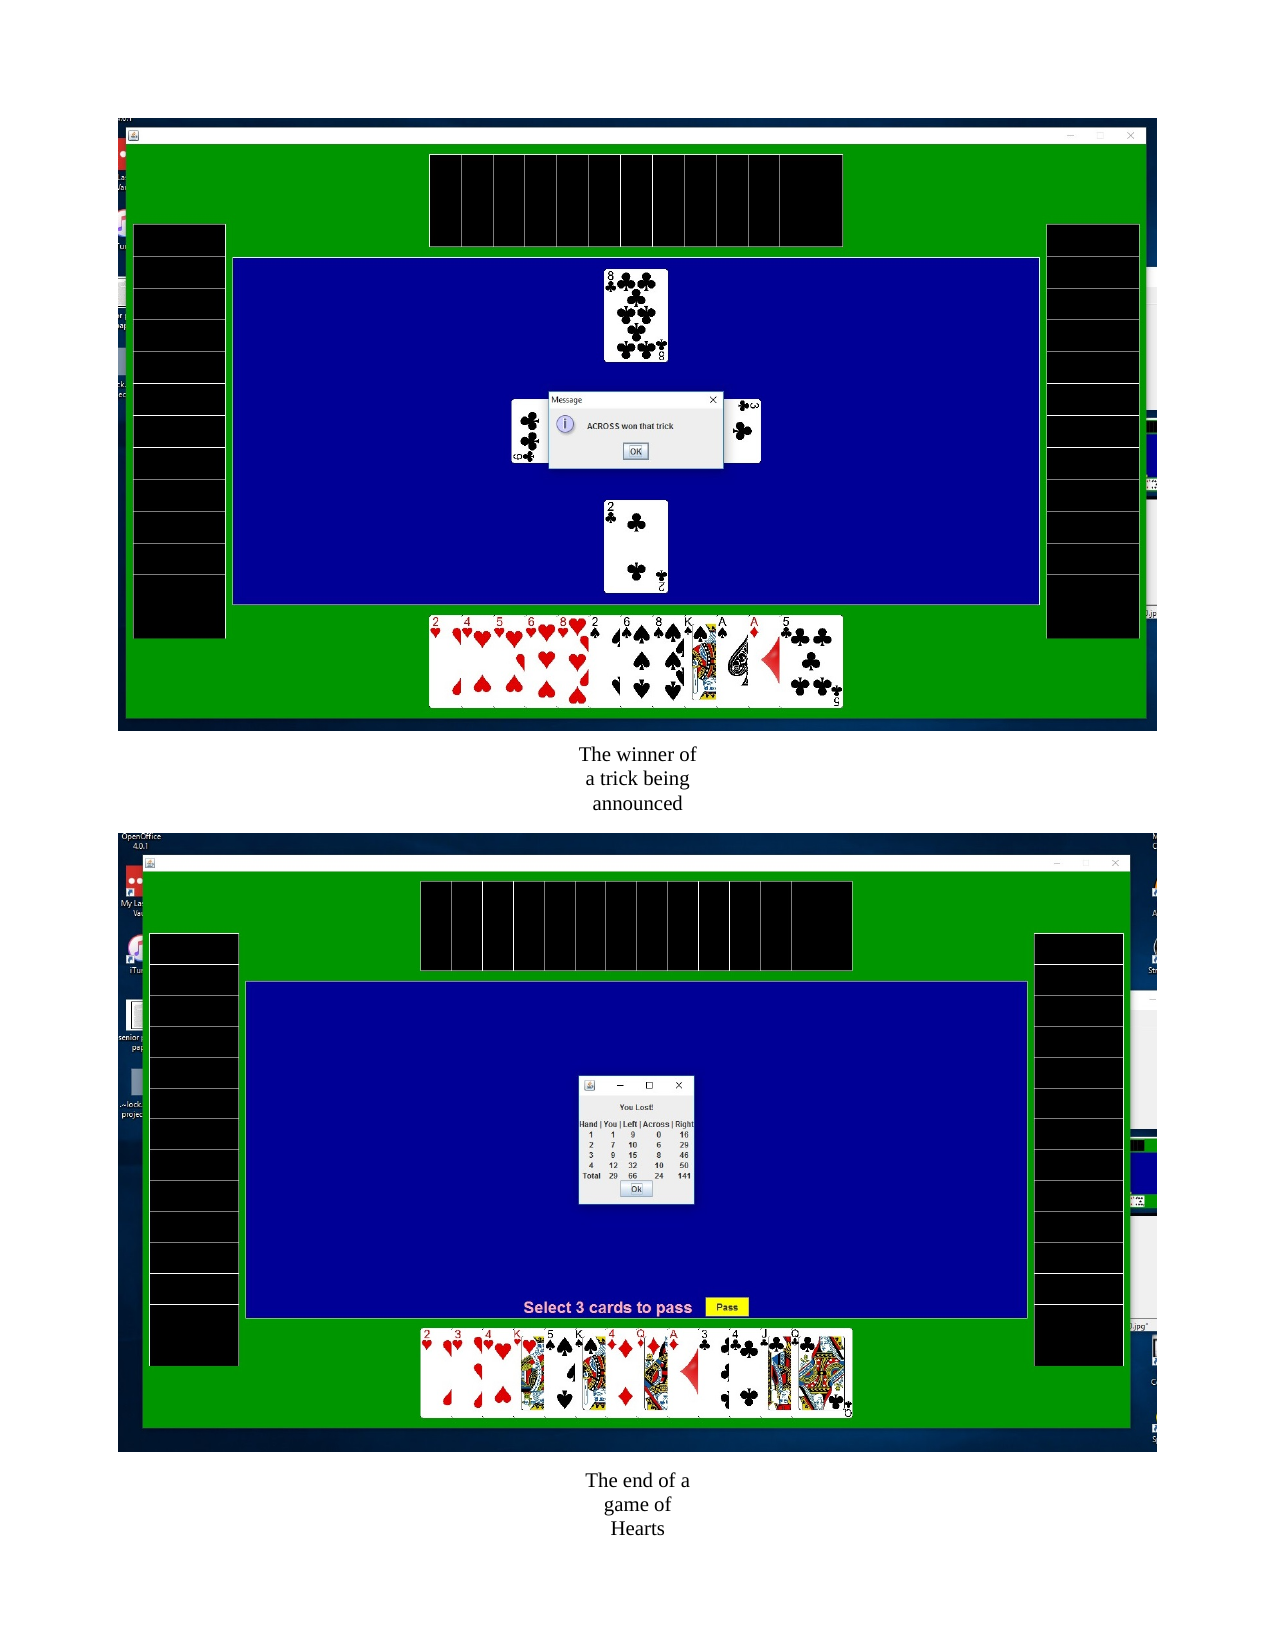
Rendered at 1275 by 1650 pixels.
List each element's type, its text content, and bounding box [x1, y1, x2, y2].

text The winner of a trick being announced [572, 742, 703, 814]
picture [118, 118, 1157, 731]
text The end of a game of Hearts [578, 1468, 697, 1540]
picture [118, 833, 1157, 1452]
